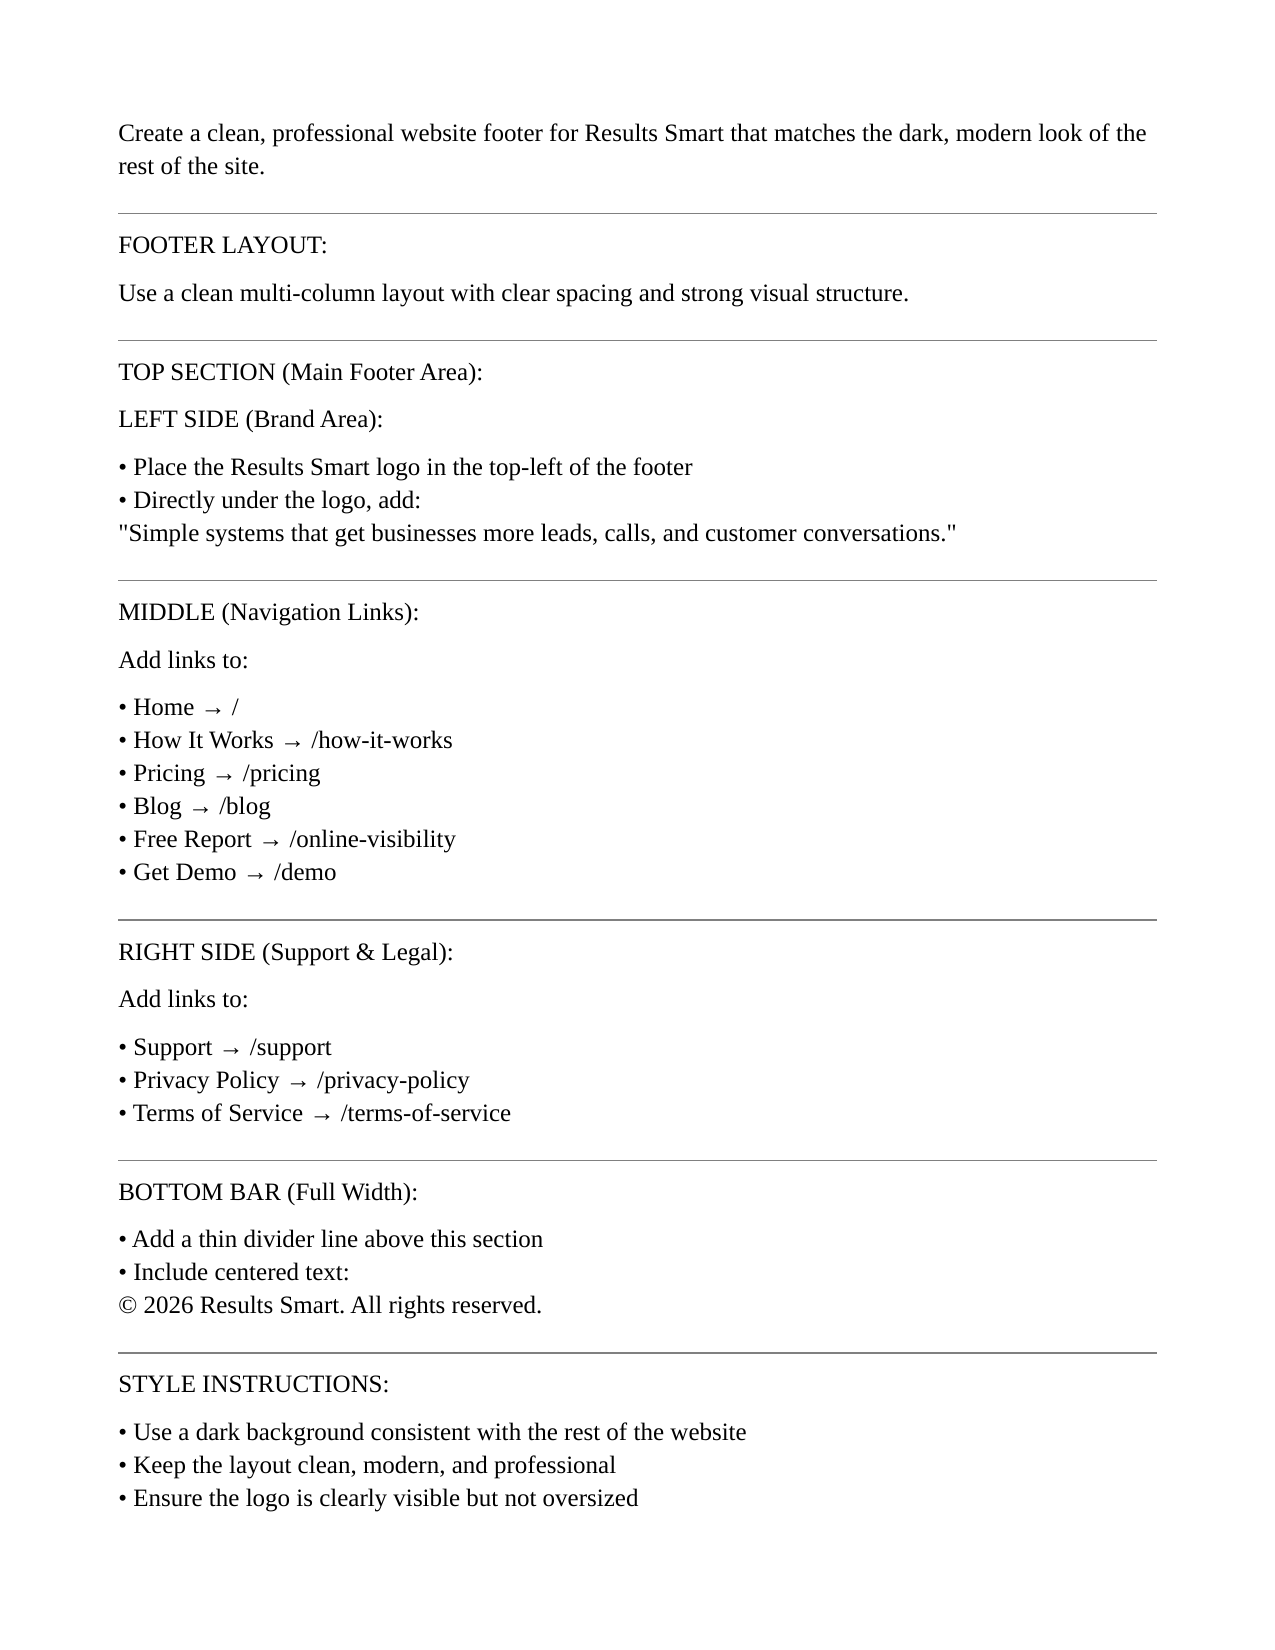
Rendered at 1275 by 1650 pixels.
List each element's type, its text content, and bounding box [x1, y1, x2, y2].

text • Add a thin divider line above this section • Include centered text: © 2026 Results Smart. All rights reserved. [118, 1224, 1157, 1319]
text • Place the Results Smart logo in the top-left of the footer • Directly under the logo, add: "Simple systems that get businesses more leads, calls, and customer conversations." [118, 452, 1157, 547]
text • Home → / • How It Works → /how-it-works • Pricing → /pricing • Blog → /blog • Free Report → /online-visibility • Get Demo → /demo [118, 692, 1157, 886]
text Use a clean multi-column layout with clear spacing and strong visual structure. [118, 278, 1157, 307]
text BOTTOM BAR (Full Width): [118, 1177, 1157, 1206]
text FOOTER LAYOUT: [118, 230, 1157, 259]
text Add links to: [118, 645, 1157, 673]
text STYLE INSTRUCTIONS: [118, 1369, 1157, 1398]
text Create a clean, professional website footer for Results Smart that matches the dark, modern look of the rest of the site. [118, 118, 1157, 180]
text • Support → /support • Privacy Policy → /privacy-policy • Terms of Service → /terms-of-service [118, 1032, 1157, 1127]
text LEFT SIDE (Brand Area): [118, 404, 1157, 433]
text RIGHT SIDE (Support & Legal): [118, 937, 1157, 965]
text TOP SECTION (Main Footer Area): [118, 357, 1157, 386]
text MIDDLE (Navigation Links): [118, 597, 1157, 626]
text • Use a dark background consistent with the rest of the website • Keep the layout clean, modern, and professional • Ensure the logo is clearly visible but not oversized [118, 1417, 1157, 1512]
text Add links to: [118, 984, 1157, 1013]
